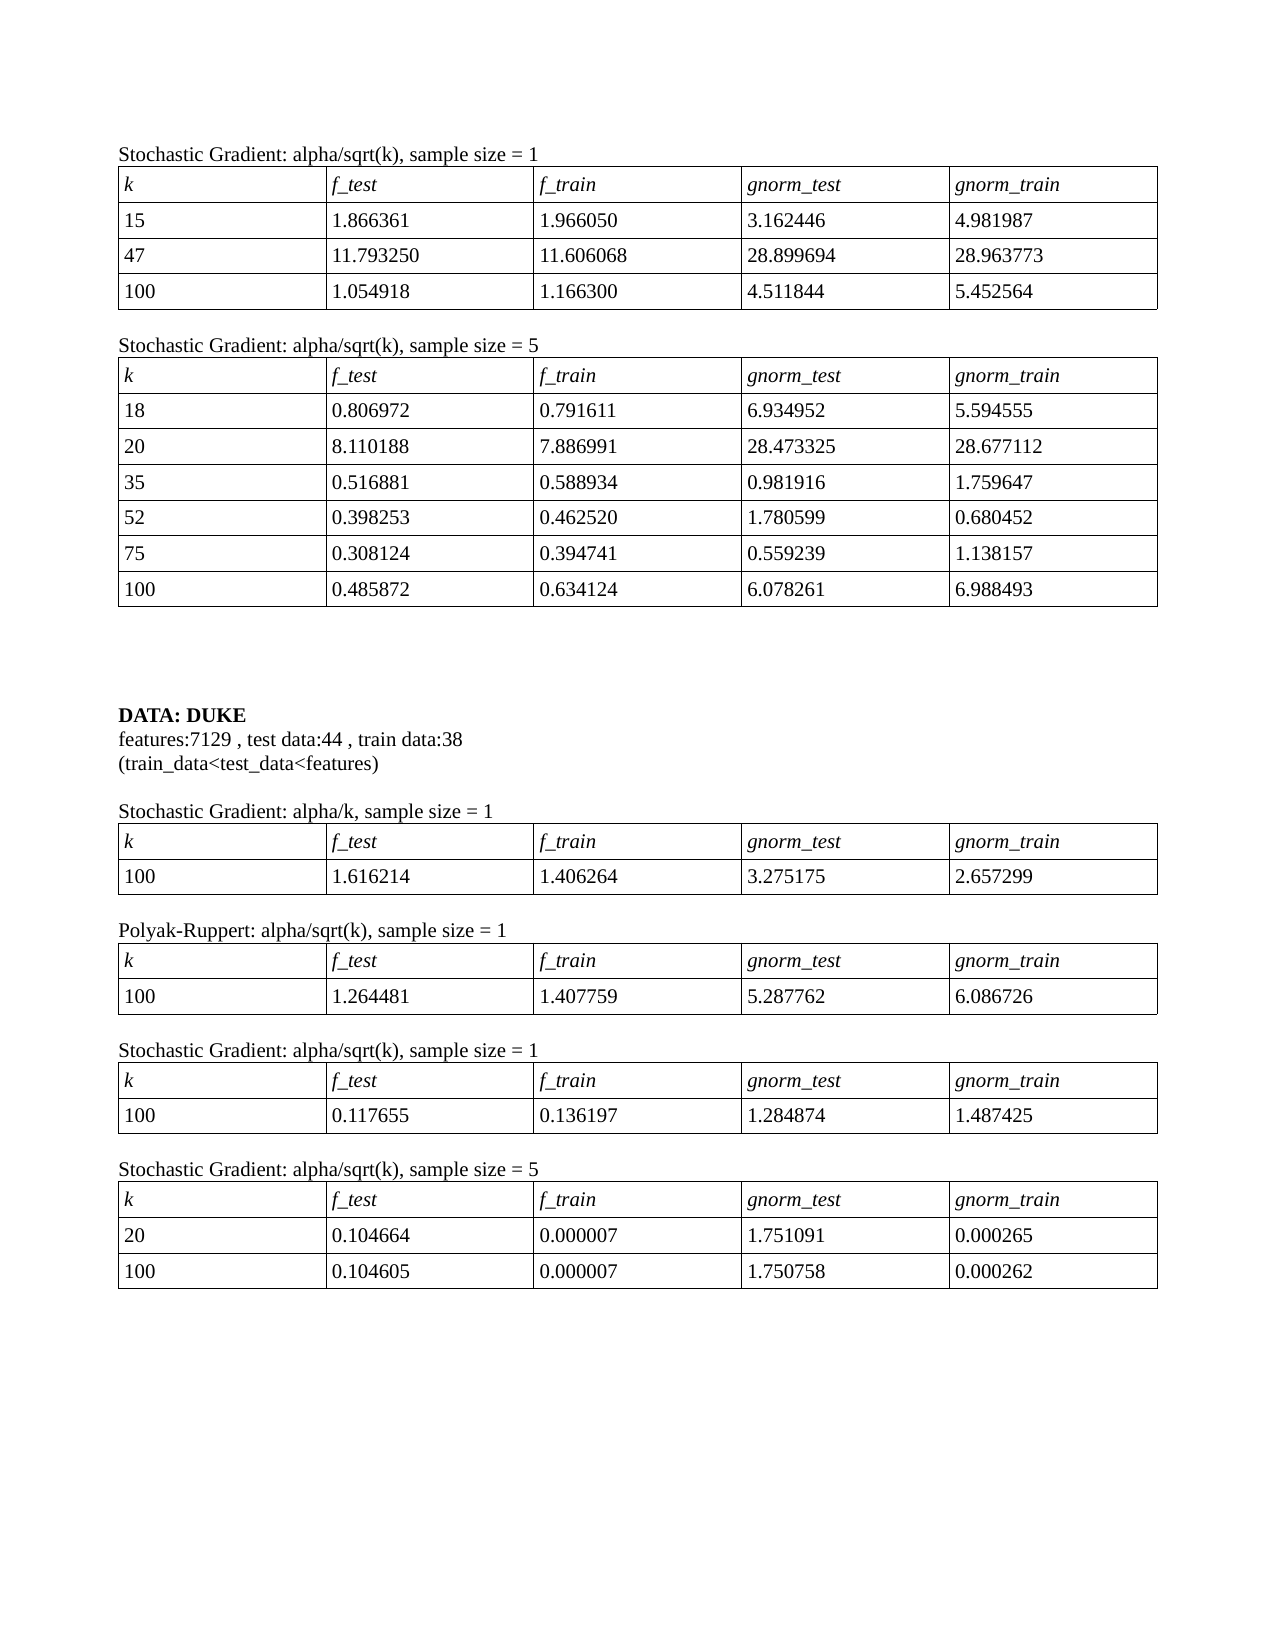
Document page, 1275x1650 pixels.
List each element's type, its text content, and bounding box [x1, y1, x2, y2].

table_cell 6.078261 [742, 572, 949, 606]
table_cell 8.110188 [327, 429, 533, 464]
table_cell 0.981916 [742, 465, 949, 499]
table_cell 0.516881 [327, 465, 533, 499]
table_cell 0.000007 [534, 1218, 741, 1253]
table_cell 1.616214 [327, 860, 533, 894]
table_cell 20 [119, 1218, 326, 1253]
table_cell 7.886991 [534, 429, 741, 464]
table_header f_test [327, 944, 533, 978]
table_cell 0.136197 [534, 1099, 741, 1133]
table_header f_test [327, 824, 533, 859]
table_cell 3.275175 [742, 860, 949, 894]
table_header gnorm_test [742, 1063, 949, 1098]
table_cell 0.634124 [534, 572, 741, 606]
table_cell 3.162446 [742, 203, 949, 237]
table_cell 4.981987 [950, 203, 1157, 237]
table_header f_test [327, 358, 533, 393]
table_cell 0.308124 [327, 536, 533, 571]
table_header k [119, 824, 326, 859]
table_cell 6.934952 [742, 394, 949, 428]
table_cell 18 [119, 394, 326, 428]
table_cell 1.407759 [534, 979, 741, 1014]
table_header gnorm_test [742, 824, 949, 859]
table_cell 0.791611 [534, 394, 741, 428]
table_header gnorm_train [950, 167, 1157, 202]
text Stochastic Gradient: alpha/sqrt(k), sample size = 5 [118, 1157, 1157, 1181]
table_cell 0.398253 [327, 501, 533, 535]
table_cell 6.988493 [950, 572, 1157, 606]
text features:7129 , test data:44 , train data:38 [118, 727, 1157, 751]
table_header gnorm_train [950, 944, 1157, 978]
table_cell 1.759647 [950, 465, 1157, 499]
table_cell 52 [119, 501, 326, 535]
table_cell 11.606068 [534, 239, 741, 273]
table_cell 75 [119, 536, 326, 571]
text Stochastic Gradient: alpha/sqrt(k), sample size = 1 [118, 142, 1157, 166]
table_cell 6.086726 [950, 979, 1157, 1014]
table_cell 1.866361 [327, 203, 533, 237]
text Polyak-Ruppert: alpha/sqrt(k), sample size = 1 [118, 918, 1157, 942]
table_cell 1.751091 [742, 1218, 949, 1253]
table_cell 5.287762 [742, 979, 949, 1014]
table_cell 0.000007 [534, 1254, 741, 1288]
table_cell 100 [119, 1254, 326, 1288]
table_header f_test [327, 1063, 533, 1098]
table_header k [119, 167, 326, 202]
table_cell 4.511844 [742, 274, 949, 309]
table_cell 1.284874 [742, 1099, 949, 1133]
table_header f_test [327, 167, 533, 202]
table_cell 28.677112 [950, 429, 1157, 464]
table_header gnorm_test [742, 1182, 949, 1217]
table_header gnorm_train [950, 358, 1157, 393]
table_header f_train [534, 824, 741, 859]
table_header f_train [534, 1182, 741, 1217]
table_cell 2.657299 [950, 860, 1157, 894]
table_cell 0.680452 [950, 501, 1157, 535]
table_cell 0.485872 [327, 572, 533, 606]
text Stochastic Gradient: alpha/sqrt(k), sample size = 1 [118, 1038, 1157, 1062]
table_cell 28.963773 [950, 239, 1157, 273]
table_cell 0.806972 [327, 394, 533, 428]
table_header gnorm_train [950, 1063, 1157, 1098]
table_header f_test [327, 1182, 533, 1217]
table_cell 0.000265 [950, 1218, 1157, 1253]
text DATA: DUKE [118, 703, 1157, 727]
table_header gnorm_train [950, 824, 1157, 859]
table_header k [119, 944, 326, 978]
table_cell 0.117655 [327, 1099, 533, 1133]
table_header gnorm_train [950, 1182, 1157, 1217]
table_cell 1.780599 [742, 501, 949, 535]
table_cell 0.000262 [950, 1254, 1157, 1288]
table_header k [119, 358, 326, 393]
table_cell 15 [119, 203, 326, 237]
table_cell 100 [119, 572, 326, 606]
table_cell 100 [119, 979, 326, 1014]
table_cell 1.406264 [534, 860, 741, 894]
table_cell 28.473325 [742, 429, 949, 464]
table_header k [119, 1063, 326, 1098]
table_cell 5.594555 [950, 394, 1157, 428]
table_header f_train [534, 1063, 741, 1098]
table_header gnorm_test [742, 944, 949, 978]
table_cell 0.588934 [534, 465, 741, 499]
table_cell 0.394741 [534, 536, 741, 571]
table_cell 11.793250 [327, 239, 533, 273]
table_cell 20 [119, 429, 326, 464]
table_cell 100 [119, 860, 326, 894]
table_cell 0.462520 [534, 501, 741, 535]
table_cell 1.966050 [534, 203, 741, 237]
table_cell 1.138157 [950, 536, 1157, 571]
table_cell 1.750758 [742, 1254, 949, 1288]
table_header gnorm_test [742, 167, 949, 202]
table_header f_train [534, 167, 741, 202]
table_cell 100 [119, 1099, 326, 1133]
text Stochastic Gradient: alpha/k, sample size = 1 [118, 799, 1157, 823]
table_cell 0.104664 [327, 1218, 533, 1253]
table_cell 1.487425 [950, 1099, 1157, 1133]
table_cell 0.104605 [327, 1254, 533, 1288]
table_header k [119, 1182, 326, 1217]
table_cell 28.899694 [742, 239, 949, 273]
table_cell 1.166300 [534, 274, 741, 309]
table_cell 47 [119, 239, 326, 273]
text (train_data<test_data<features) [118, 751, 1157, 775]
table_cell 5.452564 [950, 274, 1157, 309]
table_cell 100 [119, 274, 326, 309]
table_cell 1.054918 [327, 274, 533, 309]
table_header f_train [534, 358, 741, 393]
table_header f_train [534, 944, 741, 978]
table_cell 0.559239 [742, 536, 949, 571]
table_cell 35 [119, 465, 326, 499]
table_cell 1.264481 [327, 979, 533, 1014]
table_header gnorm_test [742, 358, 949, 393]
text Stochastic Gradient: alpha/sqrt(k), sample size = 5 [118, 333, 1157, 357]
